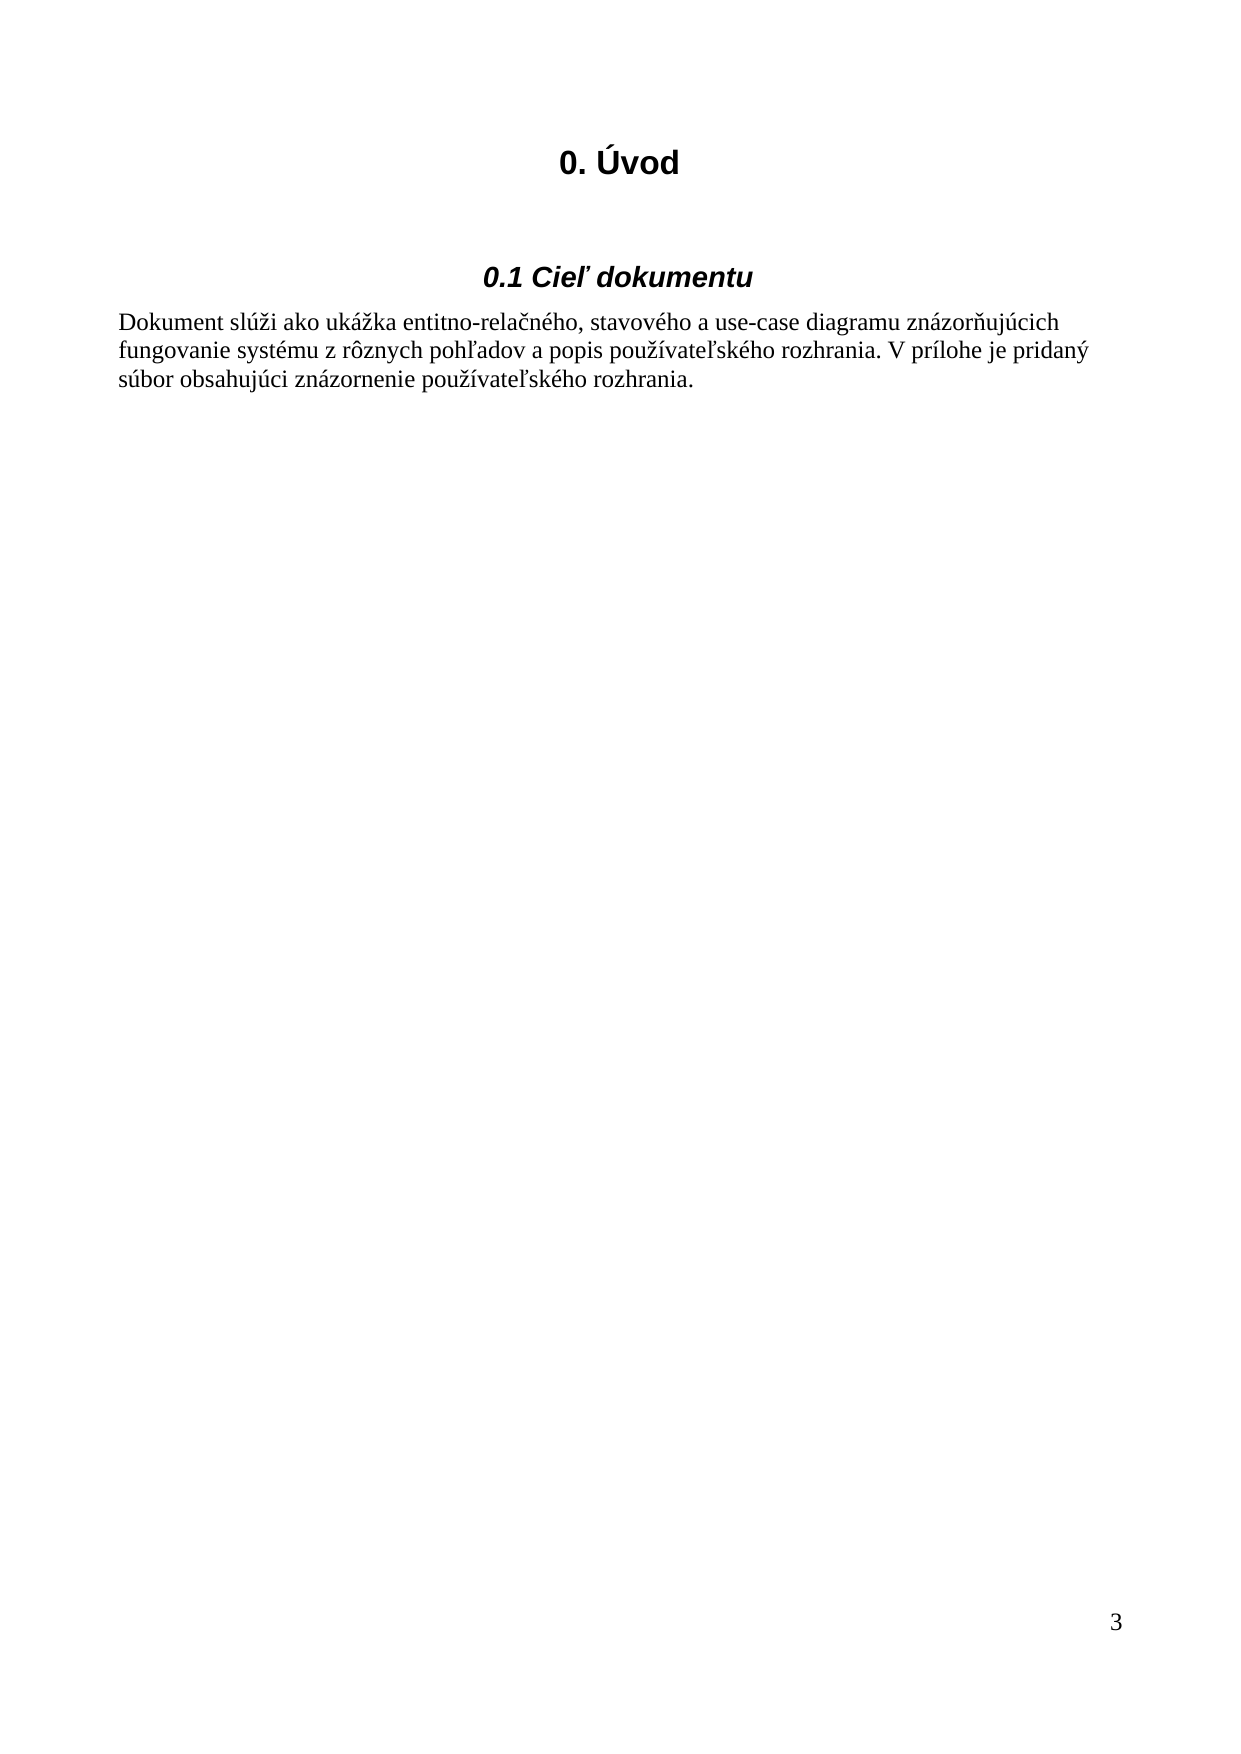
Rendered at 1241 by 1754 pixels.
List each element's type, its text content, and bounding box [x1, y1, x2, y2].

text Dokument slúži ako ukážka entitno-relačného, stavového a use-case diagramu znázorňujúcich fungovanie systému z rôznych pohľadov a popis používateľského rozhrania. V prílohe je pridaný súbor obsahujúci znázornenie používateľského rozhrania. [118, 307, 1122, 393]
subtitle 0.1 Cieľ dokumentu [117, 261, 1122, 294]
subtitle 0. Úvod [117, 143, 1122, 182]
